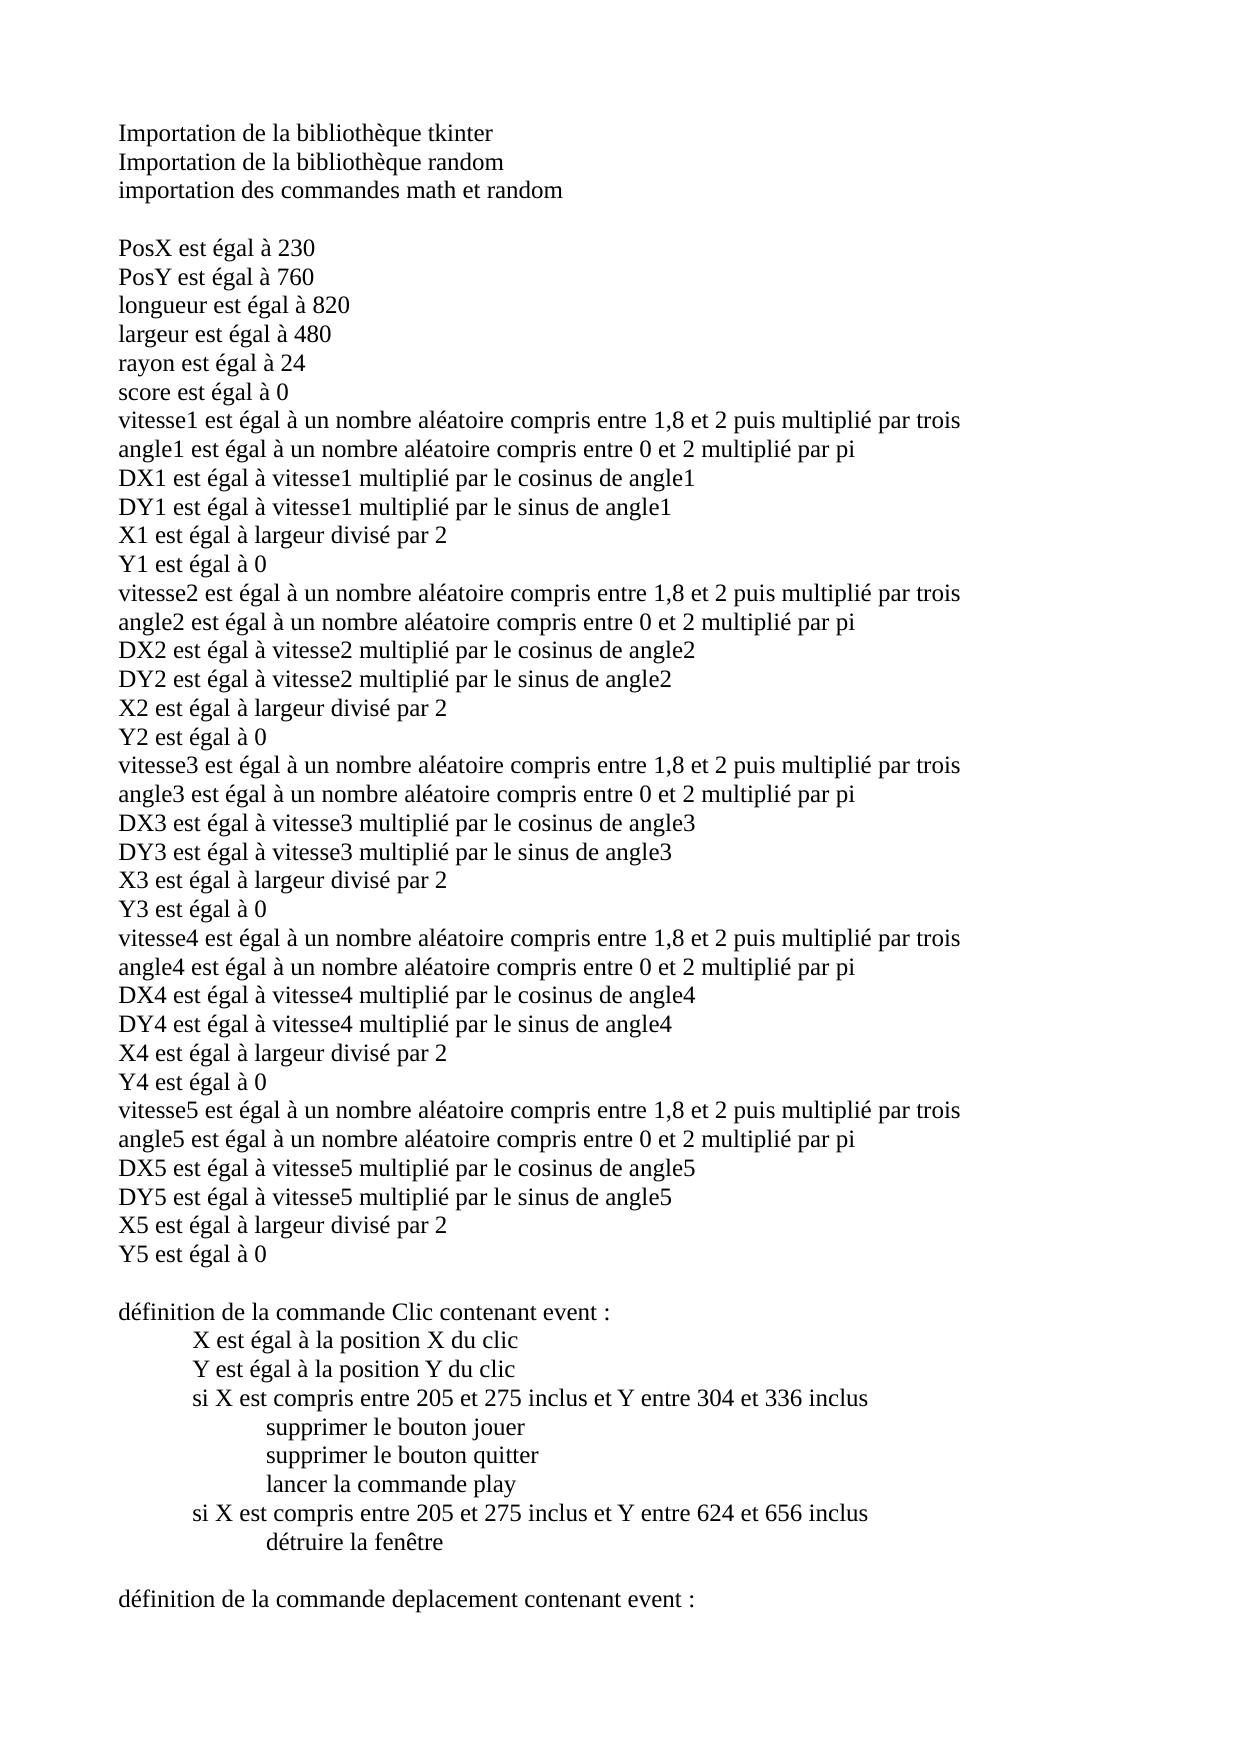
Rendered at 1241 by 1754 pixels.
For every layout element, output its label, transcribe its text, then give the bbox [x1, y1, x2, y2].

text DY5 est égal à vitesse5 multiplié par le sinus de angle5 [118, 1182, 1122, 1211]
text X1 est égal à largeur divisé par 2 [118, 521, 1122, 549]
text Y est égal à la position Y du clic [118, 1354, 1122, 1383]
text angle5 est égal à un nombre aléatoire compris entre 0 et 2 multiplié par pi [118, 1124, 1122, 1153]
text vitesse2 est égal à un nombre aléatoire compris entre 1,8 et 2 puis multiplié par trois [118, 578, 1122, 607]
text Y4 est égal à 0 [118, 1067, 1122, 1096]
text DY1 est égal à vitesse1 multiplié par le sinus de angle1 [118, 492, 1122, 521]
text vitesse4 est égal à un nombre aléatoire compris entre 1,8 et 2 puis multiplié par trois [118, 923, 1122, 952]
text DY2 est égal à vitesse2 multiplié par le sinus de angle2 [118, 664, 1122, 693]
text DY4 est égal à vitesse4 multiplié par le sinus de angle4 [118, 1009, 1122, 1038]
text vitesse3 est égal à un nombre aléatoire compris entre 1,8 et 2 puis multiplié par trois [118, 751, 1122, 779]
text angle4 est égal à un nombre aléatoire compris entre 0 et 2 multiplié par pi [118, 952, 1122, 981]
text Y1 est égal à 0 [118, 549, 1122, 578]
text PosX est égal à 230 [118, 233, 1122, 262]
text vitesse5 est égal à un nombre aléatoire compris entre 1,8 et 2 puis multiplié par trois [118, 1096, 1122, 1124]
text X est égal à la position X du clic [118, 1326, 1122, 1354]
text DX1 est égal à vitesse1 multiplié par le cosinus de angle1 [118, 463, 1122, 492]
text X3 est égal à largeur divisé par 2 [118, 866, 1122, 894]
text angle2 est égal à un nombre aléatoire compris entre 0 et 2 multiplié par pi [118, 607, 1122, 636]
text X2 est égal à largeur divisé par 2 [118, 693, 1122, 722]
text DY3 est égal à vitesse3 multiplié par le sinus de angle3 [118, 837, 1122, 866]
text si X est compris entre 205 et 275 inclus et Y entre 304 et 336 inclus [118, 1383, 1122, 1412]
text vitesse1 est égal à un nombre aléatoire compris entre 1,8 et 2 puis multiplié par trois [118, 406, 1122, 434]
text Importation de la bibliothèque tkinter [118, 118, 1122, 147]
text score est égal à 0 [118, 377, 1122, 406]
text longueur est égal à 820 [118, 291, 1122, 319]
text supprimer le bouton quitter [118, 1441, 1122, 1469]
text importation des commandes math et random [118, 176, 1122, 204]
text rayon est égal à 24 [118, 348, 1122, 377]
text X4 est égal à largeur divisé par 2 [118, 1038, 1122, 1067]
text Importation de la bibliothèque random [118, 147, 1122, 176]
text DX4 est égal à vitesse4 multiplié par le cosinus de angle4 [118, 981, 1122, 1009]
text angle1 est égal à un nombre aléatoire compris entre 0 et 2 multiplié par pi [118, 434, 1122, 463]
text Y3 est égal à 0 [118, 894, 1122, 923]
text supprimer le bouton jouer [118, 1412, 1122, 1441]
text DX3 est égal à vitesse3 multiplié par le cosinus de angle3 [118, 808, 1122, 837]
text définition de la commande Clic contenant event : [118, 1297, 1122, 1326]
text DX2 est égal à vitesse2 multiplié par le cosinus de angle2 [118, 636, 1122, 664]
text DX5 est égal à vitesse5 multiplié par le cosinus de angle5 [118, 1153, 1122, 1182]
text angle3 est égal à un nombre aléatoire compris entre 0 et 2 multiplié par pi [118, 779, 1122, 808]
text PosY est égal à 760 [118, 262, 1122, 291]
text définition de la commande deplacement contenant event : [118, 1584, 1122, 1613]
text largeur est égal à 480 [118, 319, 1122, 348]
text X5 est égal à largeur divisé par 2 [118, 1211, 1122, 1239]
text lancer la commande play [118, 1469, 1122, 1498]
text Y2 est égal à 0 [118, 722, 1122, 751]
text détruire la fenêtre [118, 1527, 1122, 1556]
text Y5 est égal à 0 [118, 1239, 1122, 1268]
text si X est compris entre 205 et 275 inclus et Y entre 624 et 656 inclus [118, 1498, 1122, 1527]
